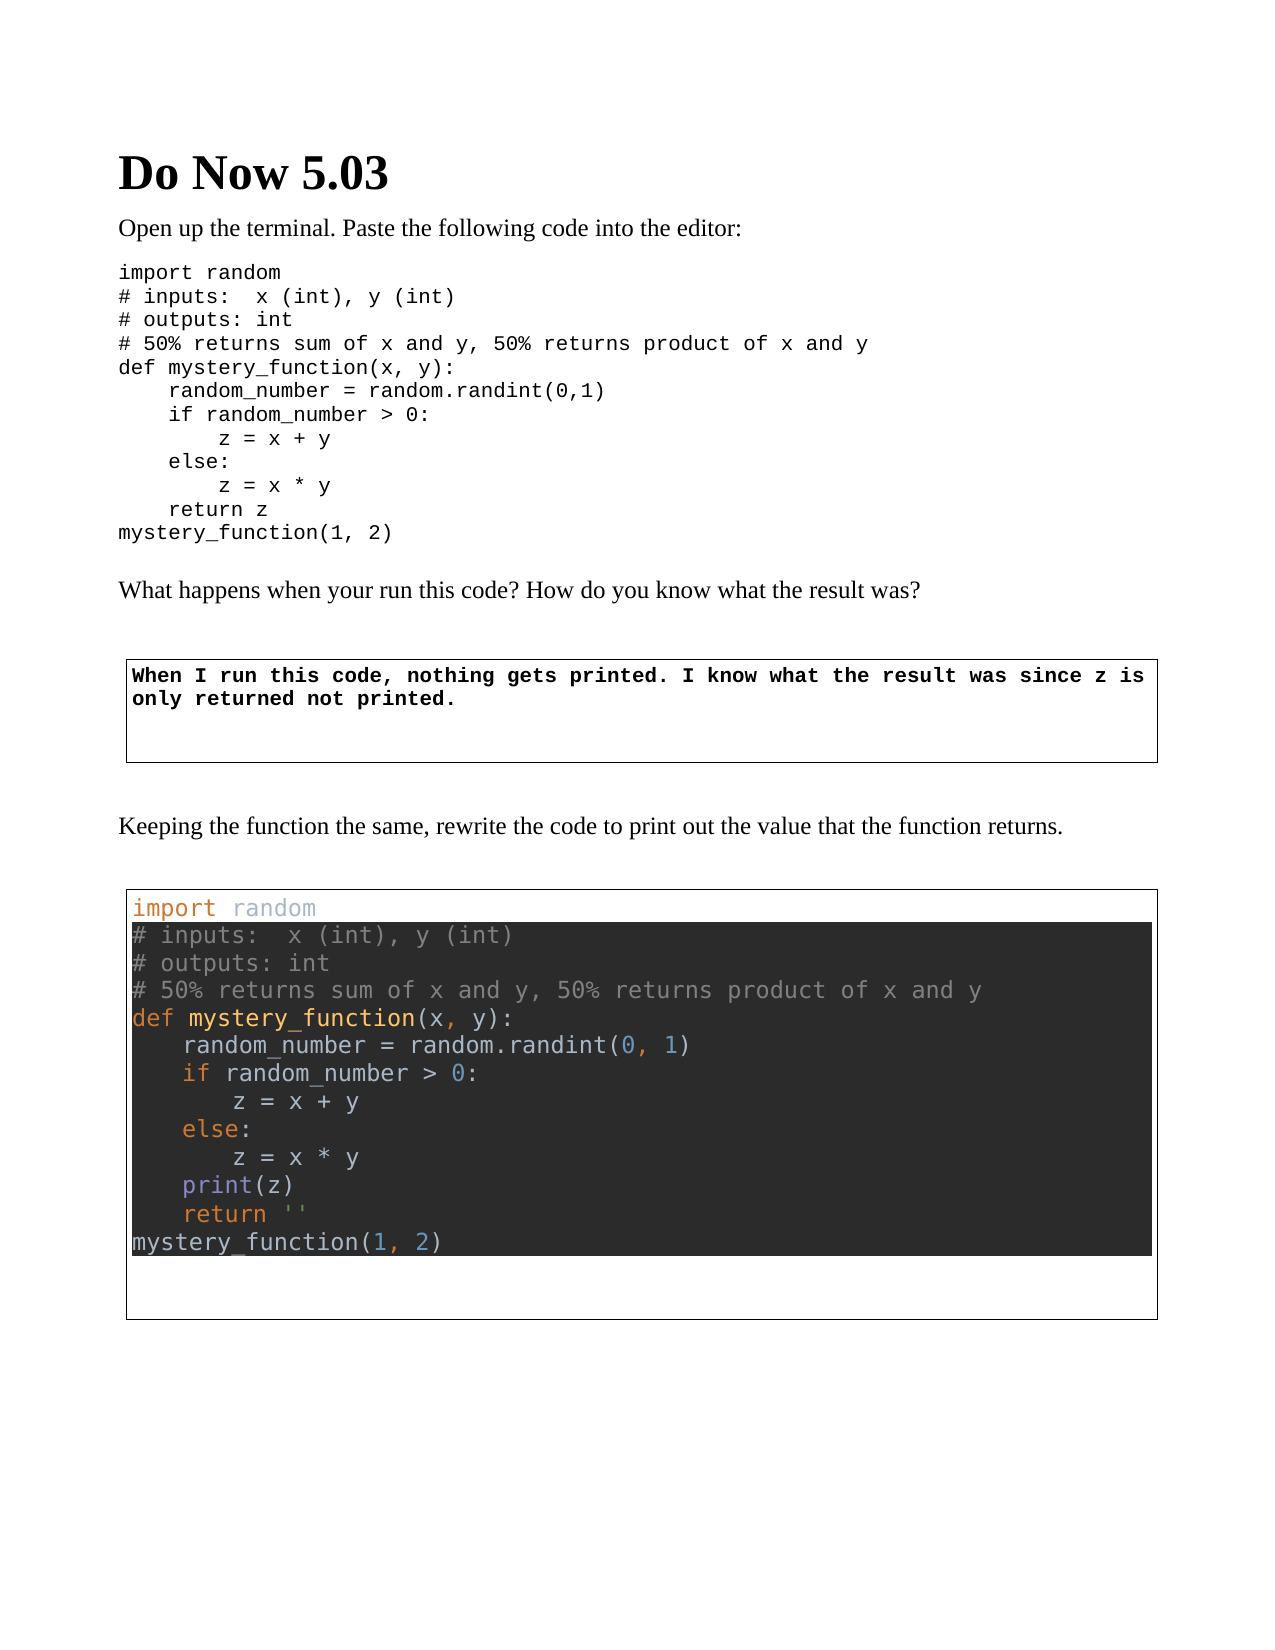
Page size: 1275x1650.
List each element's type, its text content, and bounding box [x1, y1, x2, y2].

text # 50% returns sum of x and y, 50% returns product of x and y [118, 333, 1157, 357]
text return z [118, 499, 1157, 522]
text What happens when your run this code? How do you know what the result was? [118, 575, 1157, 639]
text random_number = random.randint(0,1) [118, 380, 1157, 404]
text # inputs: x (int), y (int) [118, 286, 1157, 309]
text if random_number > 0: [118, 404, 1157, 428]
text z = x * y [118, 475, 1157, 499]
text z = x + y [118, 428, 1157, 451]
text def mystery_function(x, y): [118, 357, 1157, 380]
table_header When I run this code, nothing gets printed. I know what the result was since z is only returned not printed. [127, 660, 1157, 762]
text import random [118, 262, 1157, 286]
text mystery_function(1, 2) [118, 522, 1157, 546]
text Keeping the function the same, rewrite the code to print out the value that the function returns. [118, 811, 1157, 839]
text else: [118, 451, 1157, 475]
text Open up the terminal. Paste the following code into the editor: [118, 213, 1157, 242]
text # outputs: int [118, 309, 1157, 333]
table_header import random # inputs: x (int), y (int) # outputs: int # 50% returns sum of x and y, 50% returns product of x and y def mystery_function(x, y): random_number = random.randint(0, 1) if random_number > 0: z = x + y else: z = x * y print(z) return '' mystery_function(1, 2) [127, 890, 1157, 1319]
subtitle Do Now 5.03 [118, 143, 1157, 201]
